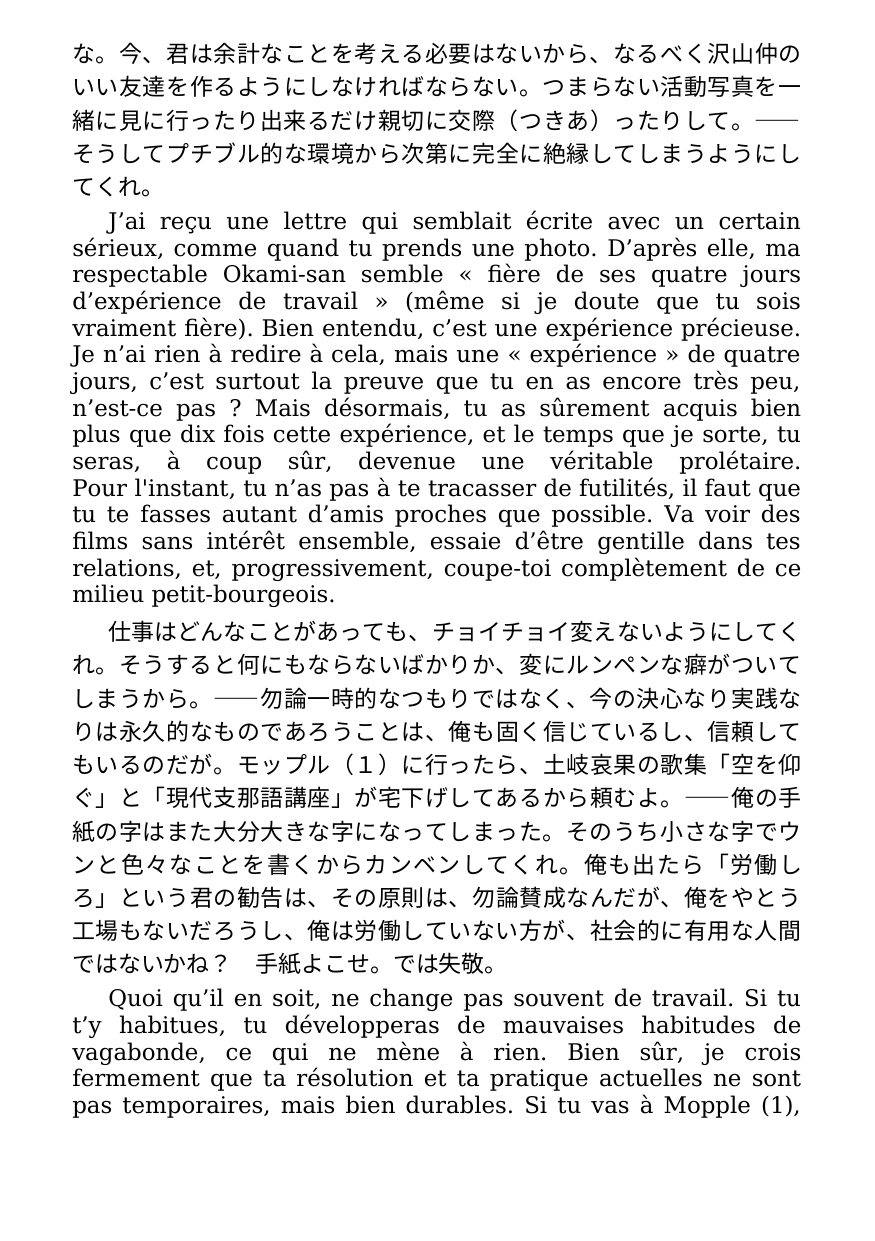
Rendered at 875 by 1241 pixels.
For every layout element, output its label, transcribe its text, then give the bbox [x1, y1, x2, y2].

text な。今、君は余計なことを考える必要はないから、なるべく沢山仲のいい友達を作るようにしなければならない。つまらない活動写真を一緒に見に行ったり出来るだけ親切に交際（つきあ）ったりして。――そうしてプチブル的な環境から次第に完全に絶縁してしまうようにしてくれ。 [72, 36, 802, 202]
text 仕事はどんなことがあっても、チョイチョイ変えないようにしてくれ。そうすると何にもならないばかりか、変にルンペンな癖がついてしまうから。――勿論一時的なつもりではなく、今の決心なり実践なりは永久的なものであろうことは、俺も固く信じているし、信頼してもいるのだが。モップル（１）に行ったら、土岐哀果の歌集「空を仰ぐ」と「現代支那語講座」が宅下げしてあるから頼むよ。――俺の手紙の字はまた大分大きな字になってしまった。そのうち小さな字でウンと色々なことを書くからカンベンしてくれ。俺も出たら「労働しろ」という君の勧告は、その原則は、勿論賛成なんだが、俺をやとう工場もないだろうし、俺は労働していない方が、社会的に有用な人間ではないかね？ 手紙よこせ。では失敬。 [72, 614, 802, 979]
text J’ai reçu une lettre qui semblait écrite avec un certain sérieux, comme quand tu prends une photo. D’après elle, ma respectable Okami-san semble « fière de ses quatre jours d’expérience de travail » (même si je doute que tu sois vraiment fière). Bien entendu, c’est une expérience précieuse. Je n’ai rien à redire à cela, mais une « expérience » de quatre jours, c’est surtout la preuve que tu en as encore très peu, n’est-ce pas ? Mais désormais, tu as sûrement acquis bien plus que dix fois cette expérience, et le temps que je sorte, tu seras, à coup sûr, devenue une véritable prolétaire. Pour l'instant, tu n’as pas à te tracasser de futilités, il faut que tu te fasses autant d’amis proches que possible. Va voir des films sans intérêt ensemble, essaie d’être gentille dans tes relations, et, progressivement, coupe-toi complètement de ce milieu petit-bourgeois. [72, 208, 802, 608]
text Quoi qu’il en soit, ne change pas souvent de travail. Si tu t’y habitues, tu développeras de mauvaises habitudes de vagabonde, ce qui ne mène à rien. Bien sûr, je crois fermement que ta résolution et ta pratique actuelles ne sont pas temporaires, mais bien durables. Si tu vas à Mopple (1), [72, 986, 802, 1119]
